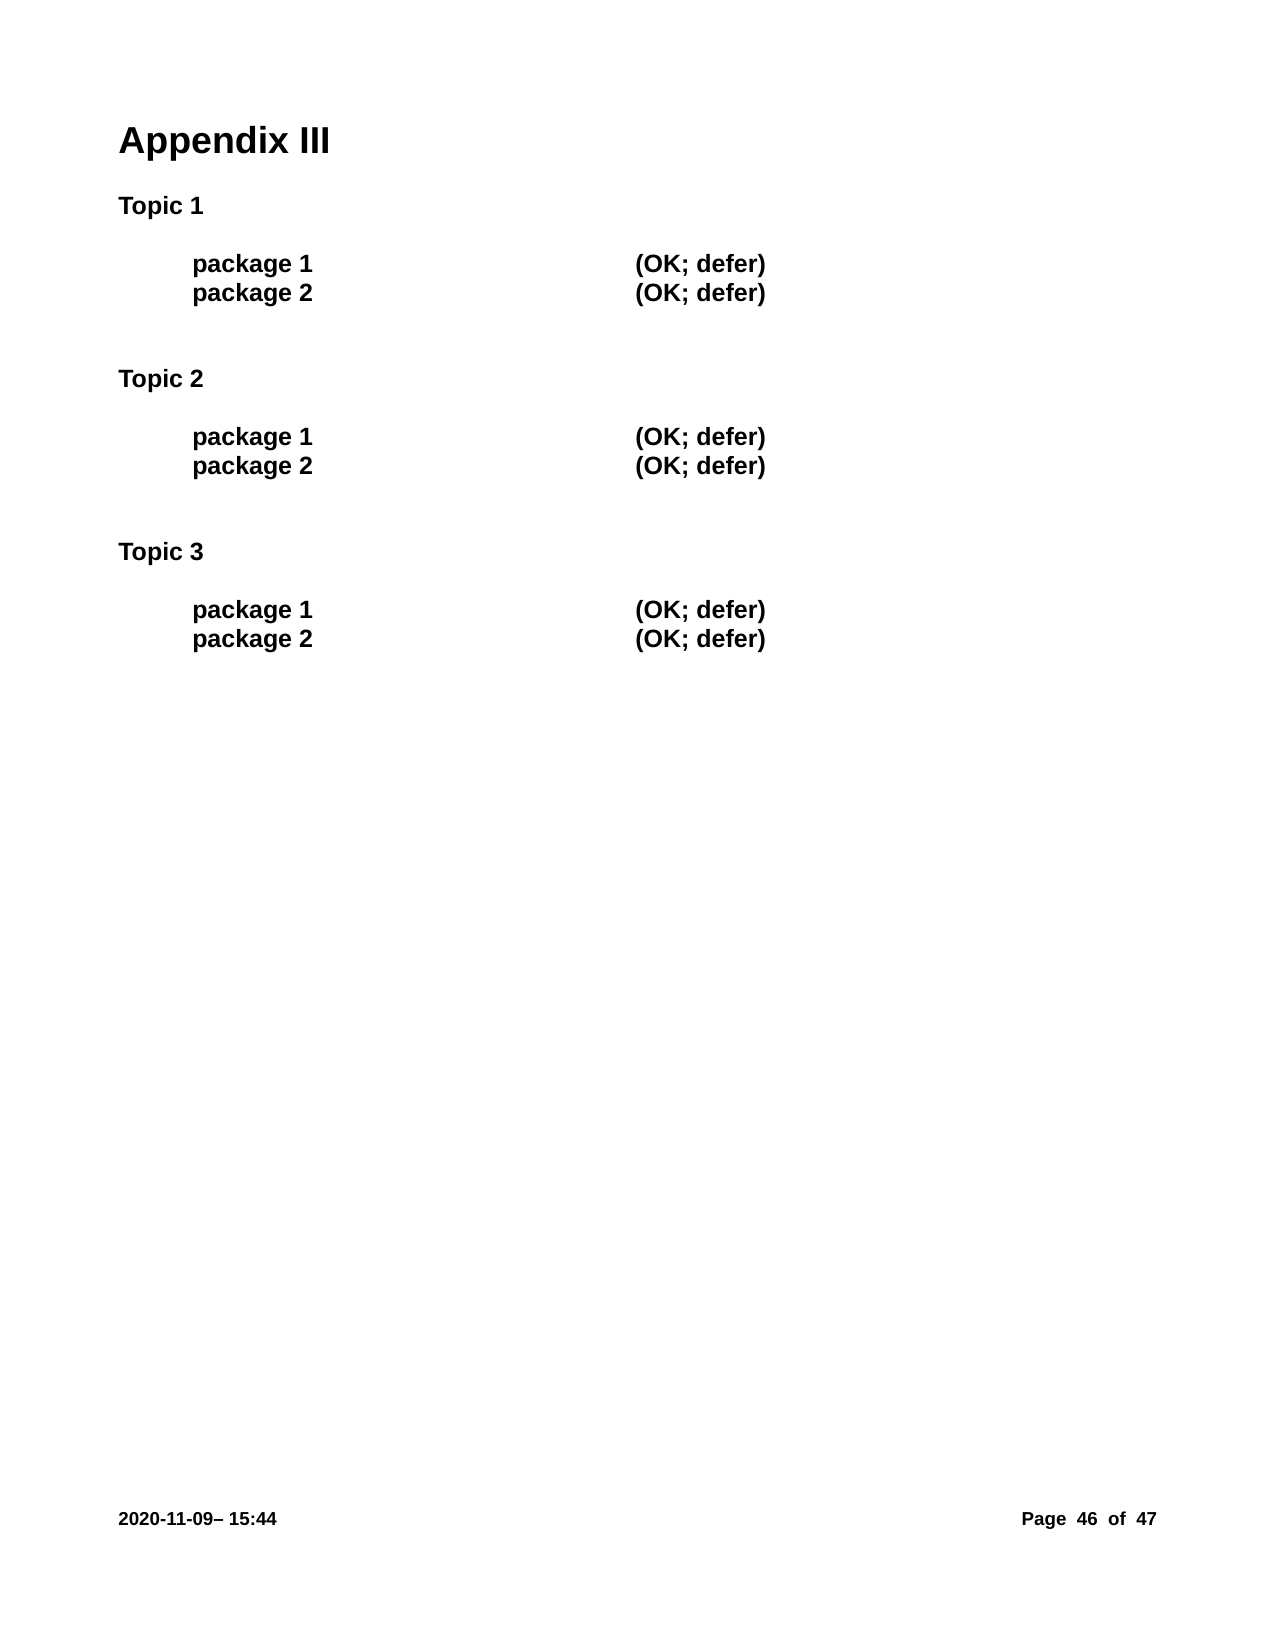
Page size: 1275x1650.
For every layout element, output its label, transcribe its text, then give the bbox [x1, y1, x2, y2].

text Topic 1 [118, 191, 1157, 219]
text Topic 3 [118, 537, 1157, 566]
text Appendix III [118, 118, 1157, 161]
text Topic 2 [118, 364, 1157, 393]
text package 2 (OK; defer) [192, 624, 1157, 653]
text package 1 (OK; defer) [192, 595, 1157, 624]
text package 1 (OK; defer) [192, 249, 1157, 278]
text package 1 (OK; defer) [192, 422, 1157, 451]
text package 2 (OK; defer) [192, 278, 1157, 306]
text package 2 (OK; defer) [192, 451, 1157, 480]
